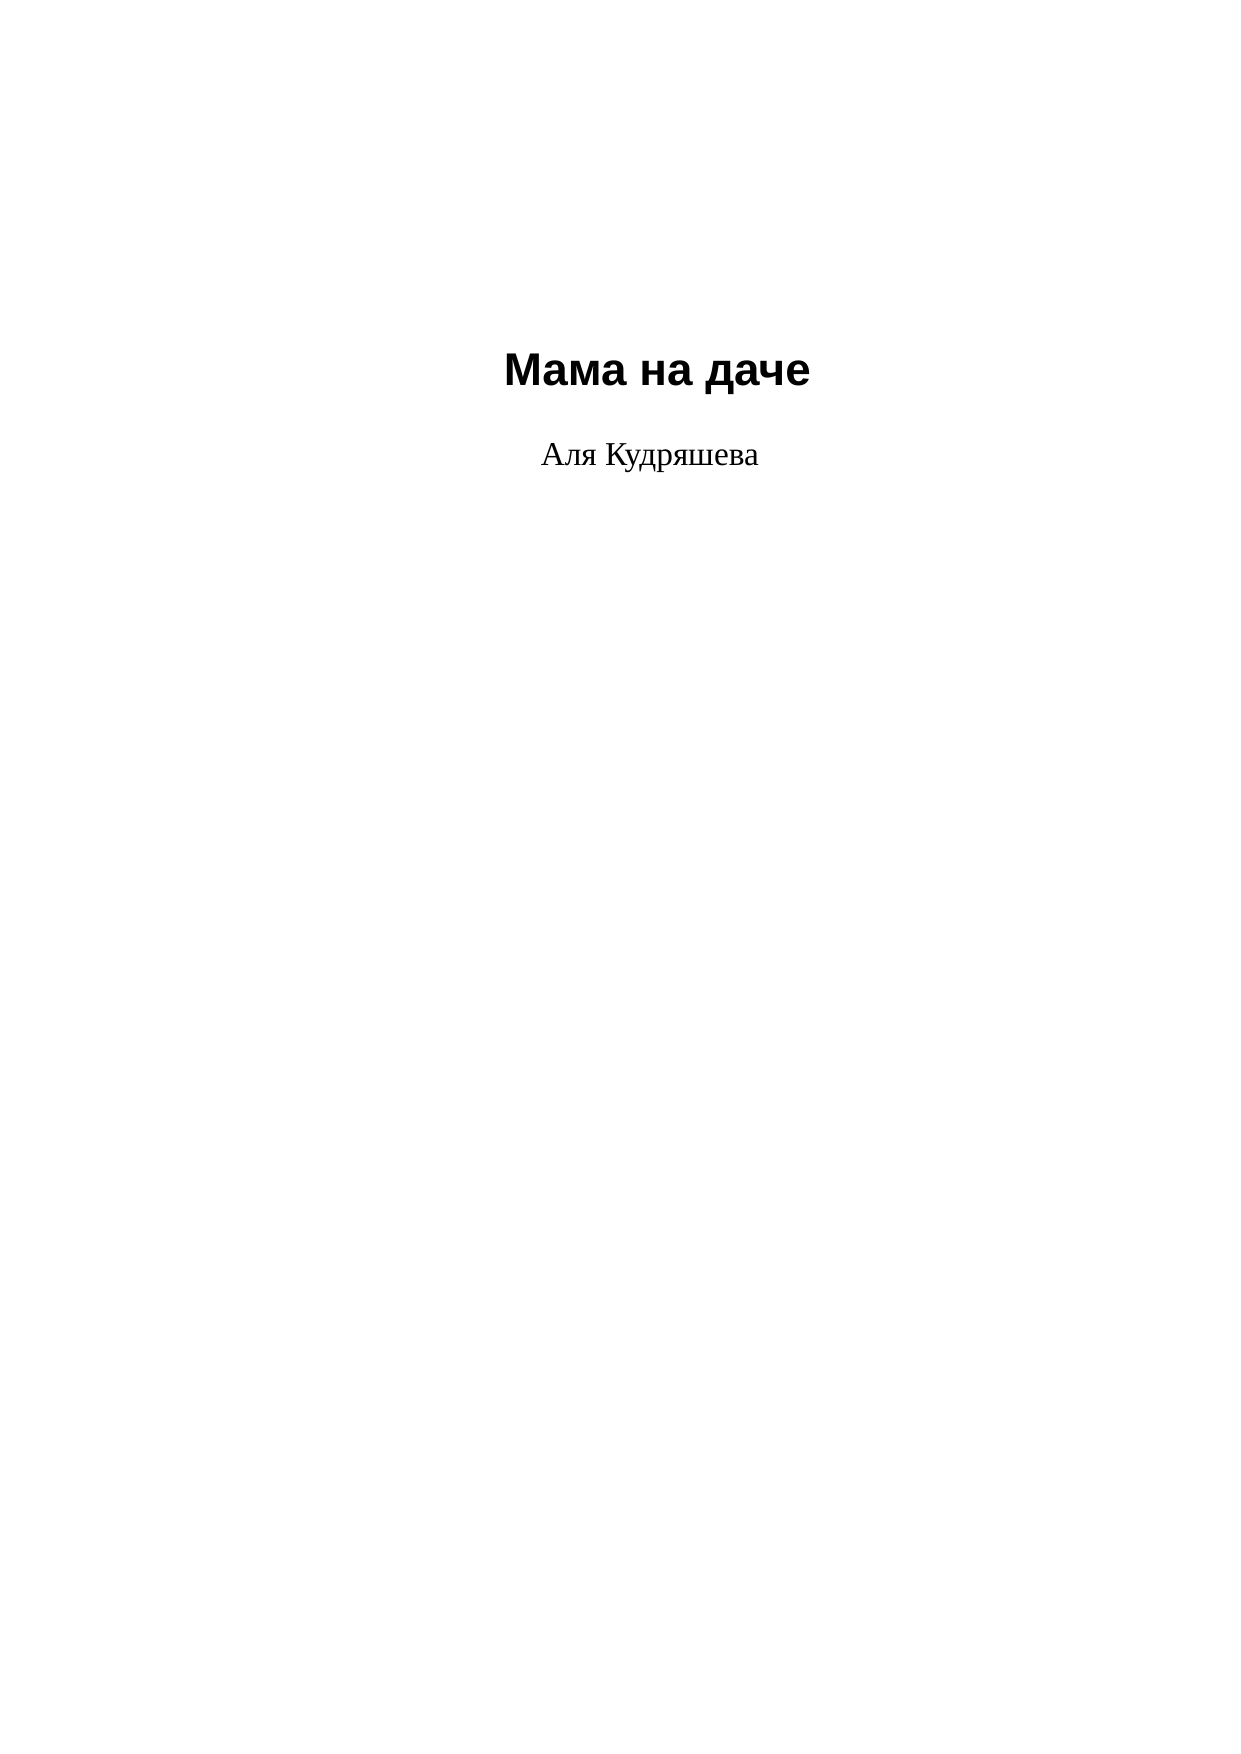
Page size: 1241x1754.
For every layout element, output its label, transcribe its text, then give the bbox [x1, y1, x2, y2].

subtitle Аля Кудряшева [118, 434, 1122, 473]
subtitle Мама на даче [118, 343, 1122, 395]
